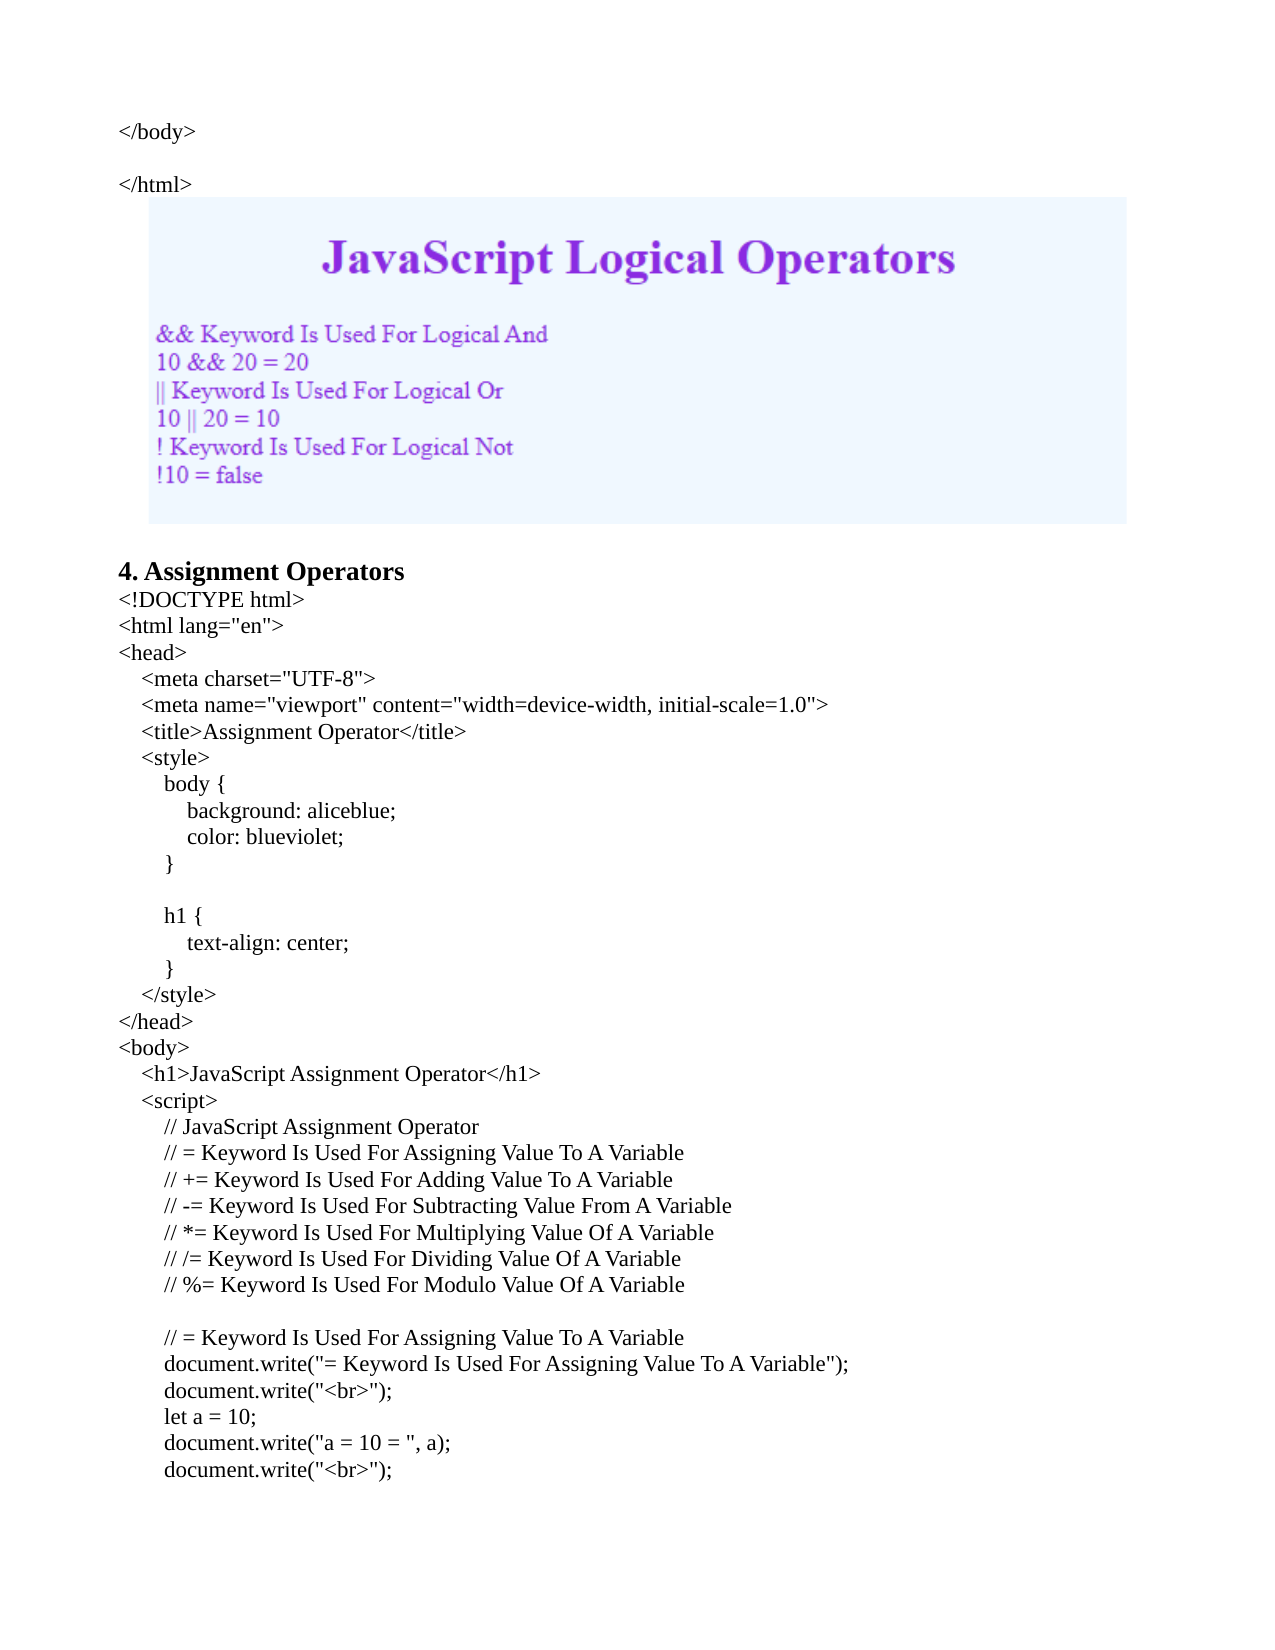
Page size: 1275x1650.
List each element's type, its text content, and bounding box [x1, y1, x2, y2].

text <html lang="en"> [118, 612, 1157, 639]
text </body> [118, 118, 1157, 144]
text background: aliceblue; [118, 797, 1157, 823]
text <head> [118, 639, 1157, 665]
text // /= Keyword Is Used For Dividing Value Of A Variable [118, 1245, 1157, 1271]
text // -= Keyword Is Used For Subtracting Value From A Variable [118, 1192, 1157, 1218]
text <style> [118, 744, 1157, 771]
text h1 { [118, 902, 1157, 929]
text </style> [118, 981, 1157, 1008]
text document.write("= Keyword Is Used For Assigning Value To A Variable"); [118, 1350, 1157, 1377]
picture [148, 197, 1127, 524]
text <script> [118, 1087, 1157, 1113]
text document.write("<br>"); [118, 1377, 1157, 1403]
text document.write("a = 10 = ", a); [118, 1429, 1157, 1456]
text // = Keyword Is Used For Assigning Value To A Variable [118, 1324, 1157, 1350]
text <meta charset="UTF-8"> [118, 665, 1157, 691]
text // *= Keyword Is Used For Multiplying Value Of A Variable [118, 1218, 1157, 1245]
text <meta name="viewport" content="width=device-width, initial-scale=1.0"> [118, 691, 1157, 718]
text // JavaScript Assignment Operator [118, 1113, 1157, 1139]
text // %= Keyword Is Used For Modulo Value Of A Variable [118, 1271, 1157, 1298]
text color: blueviolet; [118, 823, 1157, 849]
text let a = 10; [118, 1403, 1157, 1429]
text </head> [118, 1008, 1157, 1034]
text // = Keyword Is Used For Assigning Value To A Variable [118, 1139, 1157, 1166]
text <title>Assignment Operator</title> [118, 718, 1157, 744]
text // += Keyword Is Used For Adding Value To A Variable [118, 1166, 1157, 1192]
text } [118, 849, 1157, 876]
text <body> [118, 1034, 1157, 1060]
text 4. Assignment Operators [118, 555, 1157, 586]
text text-align: center; [118, 929, 1157, 955]
text </html> [118, 171, 1157, 197]
text body { [118, 771, 1157, 797]
text <!DOCTYPE html> [118, 586, 1157, 612]
text } [118, 955, 1157, 981]
text <h1>JavaScript Assignment Operator</h1> [118, 1060, 1157, 1087]
text document.write("<br>"); [118, 1456, 1157, 1482]
